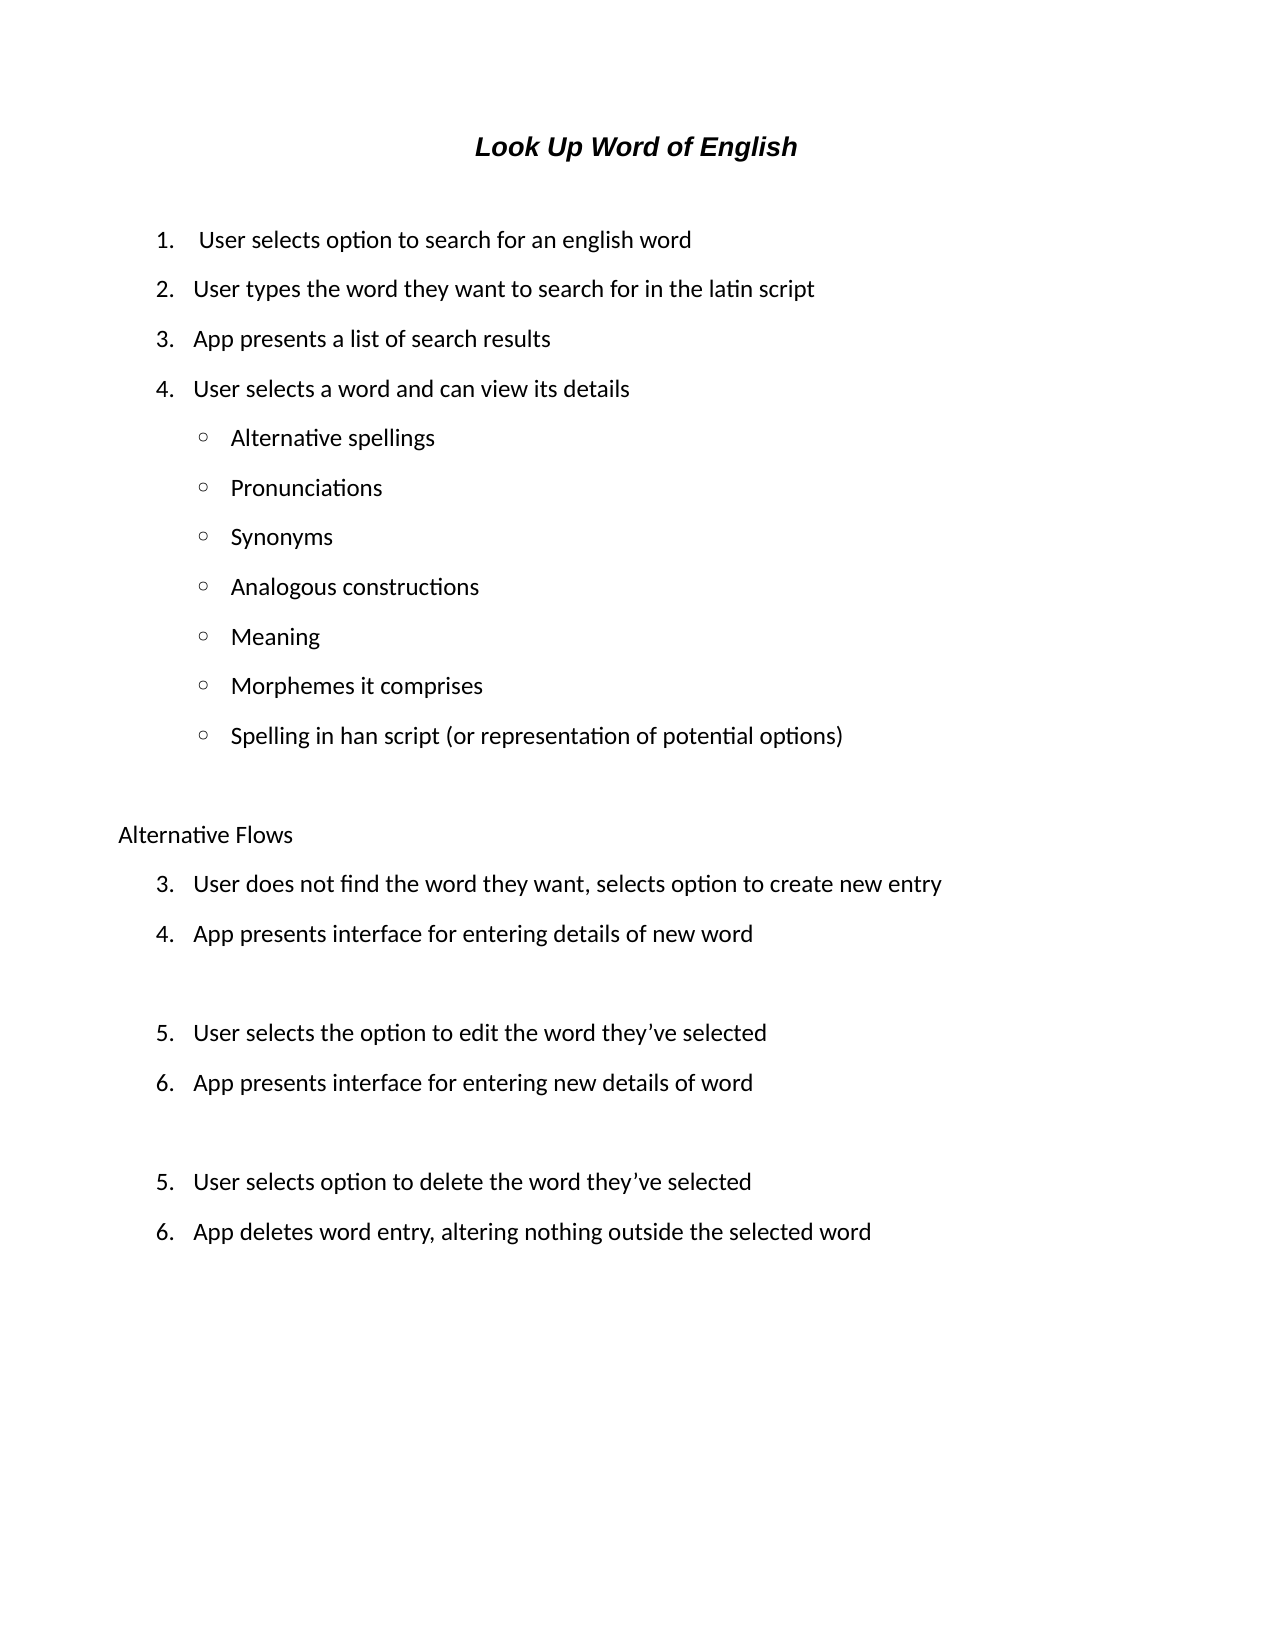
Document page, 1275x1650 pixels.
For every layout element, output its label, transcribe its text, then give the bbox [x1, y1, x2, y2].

subtitle App presents interface for entering details of new word [156, 918, 1157, 949]
subtitle Look Up Word of English [118, 131, 1157, 162]
list Analogous constructions [193, 571, 1157, 602]
subtitle App deletes word entry, altering nothing outside the selected word [156, 1216, 1157, 1246]
subtitle User does not find the word they want, selects option to create new entry [156, 868, 1157, 899]
list Spelling in han script (or representation of potential options) [193, 720, 1157, 750]
list User types the word they want to search for in the latin script [156, 273, 1157, 304]
list User selects a word and can view its details [156, 373, 1157, 403]
list User selects option to search for an english word [156, 224, 1157, 254]
subtitle User selects the option to edit the word they’ve selected [156, 1017, 1157, 1048]
list Morphemes it comprises [193, 670, 1157, 701]
list App presents a list of search results [156, 323, 1157, 354]
list Synonyms [193, 521, 1157, 552]
list Alternative spellings [193, 422, 1157, 453]
text Alternative Flows [118, 819, 1157, 849]
subtitle User selects option to delete the word they’ve selected [156, 1166, 1157, 1197]
subtitle App presents interface for entering new details of word [156, 1067, 1157, 1097]
list Meaning [193, 621, 1157, 651]
list Pronunciations [193, 472, 1157, 502]
